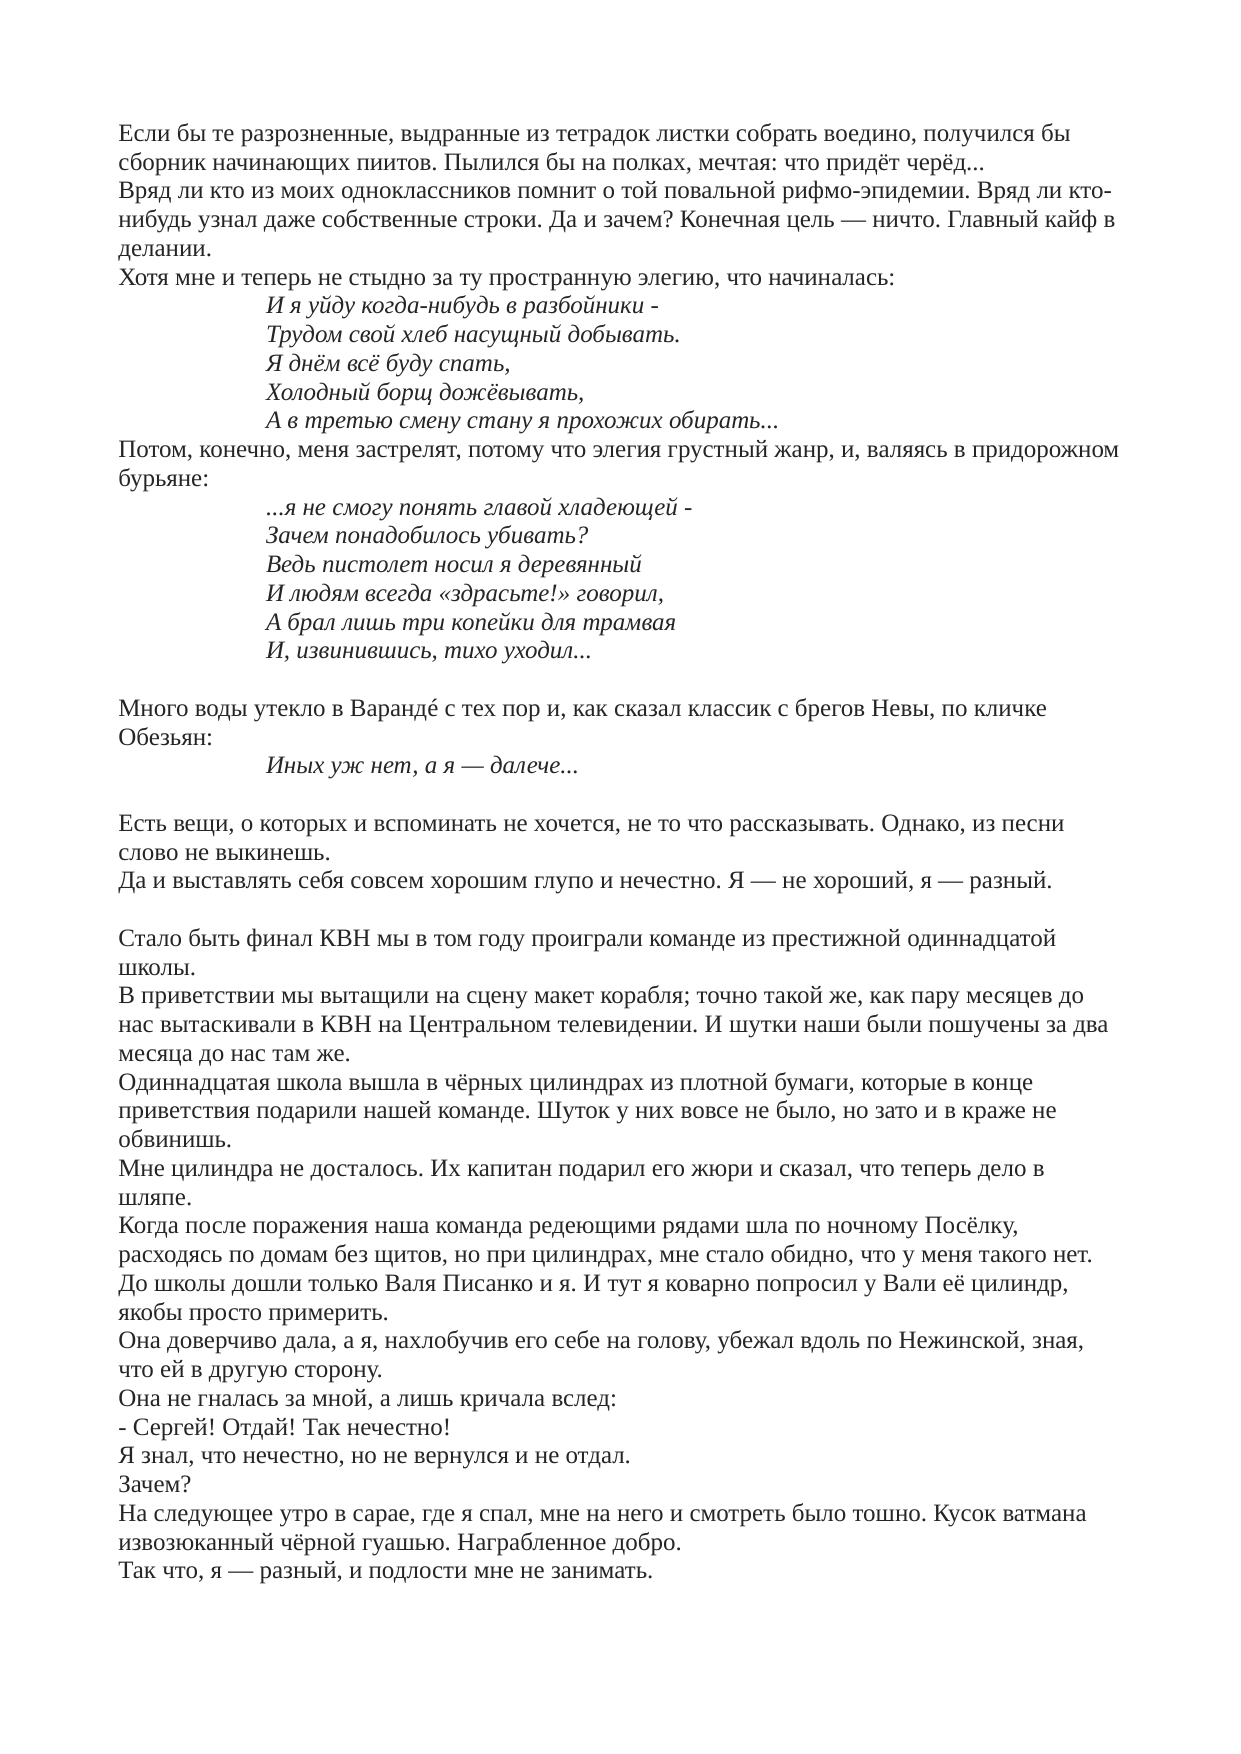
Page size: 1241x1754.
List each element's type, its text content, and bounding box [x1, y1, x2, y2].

text Ведь пистолет носил я деревянный [118, 549, 1122, 578]
text Так что, я — разный, и подлости мне не занимать. [118, 1556, 1122, 1584]
text Хотя мне и теперь не стыдно за ту пространную элегию, что начиналась: [118, 262, 1122, 291]
text Иных уж нет, а я — далече... [118, 751, 1122, 779]
text Когда после поражения наша команда редеющими рядами шла по ночному Посёлку, расходясь по домам без щитов, но при цилиндрах, мне стало обидно, что у меня такого нет. [118, 1211, 1122, 1268]
text На следующее утро в сарае, где я спал, мне на него и смотреть было тошно. Кусок ватмана извозюканный чёрной гуашью. Награбленное добро. [118, 1498, 1122, 1556]
text Потом, конечно, меня застрелят, потому что элегия грустный жанр, и, валяясь в придорожном бурьяне: [118, 434, 1122, 492]
text Стало быть финал КВН мы в том году проиграли команде из престижной одиннадцатой школы. [118, 923, 1122, 981]
text До школы дошли только Валя Писанко и я. И тут я коварно попросил у Вали её цилиндр, якобы просто примерить. [118, 1268, 1122, 1326]
text Одиннадцатая школа вышла в чёрных цилиндрах из плотной бумаги, которые в конце приветствия подарили нашей команде. Шуток у них вовсе не было, но зато и в краже не обвинишь. [118, 1067, 1122, 1153]
text Трудом свой хлеб насущный добывать. [118, 319, 1122, 348]
text Если бы те разрозненные, выдранные из тетрадок листки собрать воедино, получился бы сборник начинающих пиитов. Пылился бы на полках, мечтая: что придёт черёд... [118, 118, 1122, 176]
text И людям всегда «здрасьте!» говорил, [118, 578, 1122, 607]
text - Сергей! Отдай! Так нечестно! [118, 1412, 1122, 1441]
text Я днём всё буду спать, [118, 348, 1122, 377]
text В приветствии мы вытащили на сцену макет корабля; точно такой же, как пару месяцев до нас вытаскивали в КВН на Центральном телевидении. И шутки наши были пошучены за два месяца до нас там же. [118, 981, 1122, 1067]
text А в третью смену стану я прохожих обирать... [118, 406, 1122, 434]
text И, извинившись, тихо уходил... [118, 636, 1122, 664]
text Зачем понадобилось убивать? [118, 521, 1122, 549]
text Я знал, что нечестно, но не вернулся и не отдал. [118, 1441, 1122, 1469]
text Зачем? [118, 1469, 1122, 1498]
text Она не гналась за мной, а лишь кричала вслед: [118, 1383, 1122, 1412]
text Вряд ли кто из моих одноклассников помнит о той повальной рифмо-эпидемии. Вряд ли кто-нибудь узнал даже собственные строки. Да и зачем? Конечная цель — ничто. Главный кайф в делании. [118, 176, 1122, 262]
text Есть вещи, о которых и вспоминать не хочется, не то что рассказывать. Однако, из песни слово не выкинешь. [118, 808, 1122, 866]
text Мне цилиндра не досталось. Их капитан подарил его жюри и сказал, что теперь дело в шляпе. [118, 1153, 1122, 1211]
text Да и выставлять себя совсем хорошим глупо и нечестно. Я — не хороший, я — разный. [118, 866, 1122, 894]
text И я уйду когда-нибудь в разбойники - [118, 291, 1122, 319]
text Она доверчиво дала, а я, нахлобучив его себе на голову, убежал вдоль по Нежинской, зная, что ей в другую сторону. [118, 1326, 1122, 1383]
text Много воды утекло в Варандé с тех пор и, как сказал классик с брегов Невы, по кличке Обезьян: [118, 693, 1122, 751]
text Холодный борщ дожёвывать, [118, 377, 1122, 406]
text ...я не смогу понять главой хладеющей - [118, 492, 1122, 521]
text А брал лишь три копейки для трамвая [118, 607, 1122, 636]
